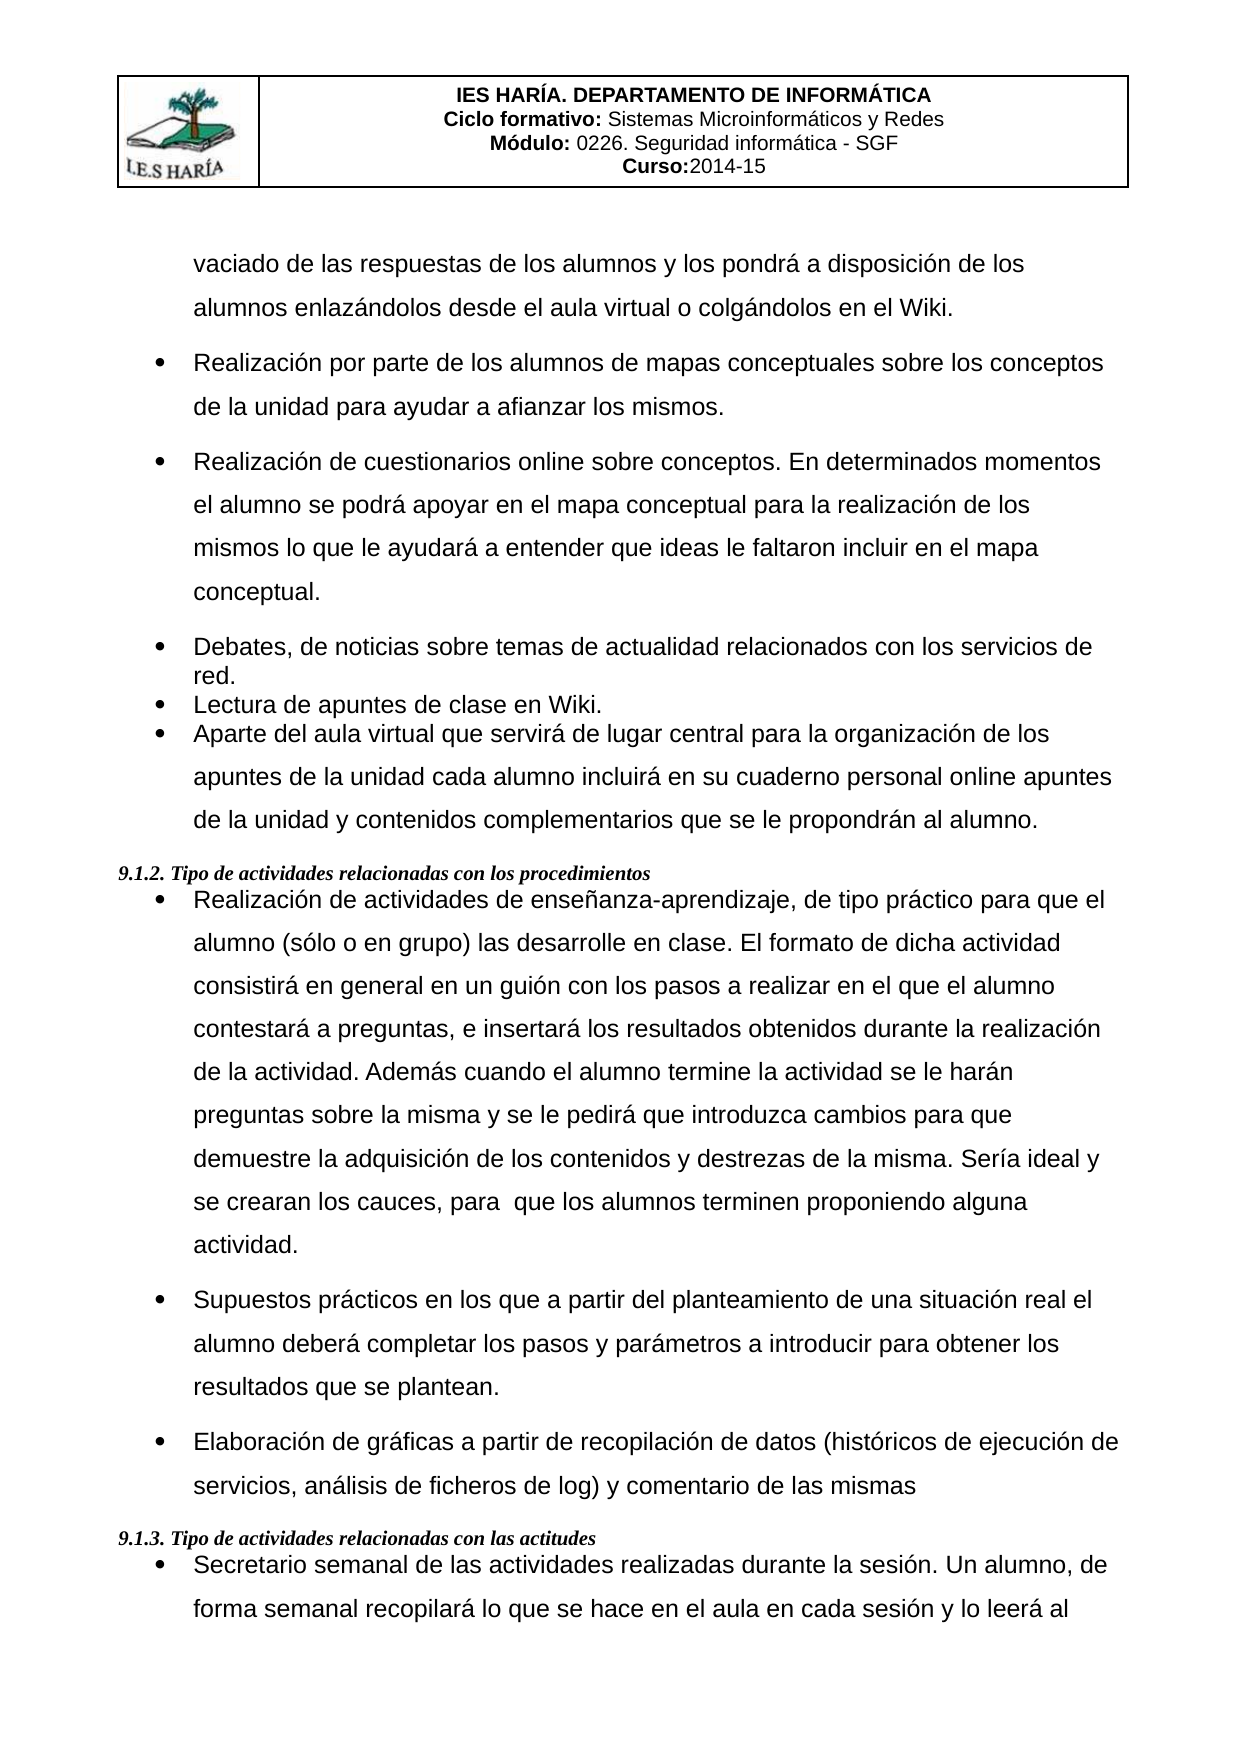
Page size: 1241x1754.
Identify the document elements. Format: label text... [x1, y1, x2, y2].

list vaciado de las respuestas de los alumnos y los pondrá a disposición de los alumnos enlazándolos desde el aula virtual o colgándolos en el Wiki. [156, 249, 1122, 321]
picture [123, 82, 241, 180]
list Realización de actividades de enseñanza-aprendizaje, de tipo práctico para que el alumno (sólo o en grupo) las desarrolle en clase. El formato de dicha actividad consistirá en general en un guión con los pasos a realizar en el que el alumno contestará a preguntas, e insertará los resultados obtenidos durante la realización de la actividad. Además cuando el alumno termine la actividad se le harán preguntas sobre la misma y se le pedirá que introduzca cambios para que demuestre la adquisición de los contenidos y destrezas de la misma. Sería ideal y se crearan los cauces, para que los alumnos terminen proponiendo alguna actividad. [156, 885, 1122, 1258]
list Elaboración de gráficas a partir de recopilación de datos (históricos de ejecución de servicios, análisis de ficheros de log) y comentario de las mismas [156, 1427, 1122, 1499]
list Supuestos prácticos en los que a partir del planteamiento de una situación real el alumno deberá completar los pasos y parámetros a introducir para obtener los resultados que se plantean. [156, 1285, 1122, 1401]
list Lectura de apuntes de clase en Wiki. [156, 690, 1122, 719]
list Secretario semanal de las actividades realizadas durante la sesión. Un alumno, de forma semanal recopilará lo que se hace en el aula en cada sesión y lo leerá al [156, 1550, 1122, 1622]
subtitle 9.1.2. Tipo de actividades relacionadas con los procedimientos [118, 861, 1122, 885]
list Realización por parte de los alumnos de mapas conceptuales sobre los conceptos de la unidad para ayudar a afianzar los mismos. [156, 348, 1122, 420]
list Debates, de noticias sobre temas de actualidad relacionados con los servicios de red. [156, 632, 1122, 690]
list Realización de cuestionarios online sobre conceptos. En determinados momentos el alumno se podrá apoyar en el mapa conceptual para la realización de los mismos lo que le ayudará a entender que ideas le faltaron incluir en el mapa conceptual. [156, 447, 1122, 605]
list Aparte del aula virtual que servirá de lugar central para la organización de los apuntes de la unidad cada alumno incluirá en su cuaderno personal online apuntes de la unidad y contenidos complementarios que se le propondrán al alumno. [156, 719, 1122, 834]
subtitle 9.1.3. Tipo de actividades relacionadas con las actitudes [118, 1526, 1122, 1550]
